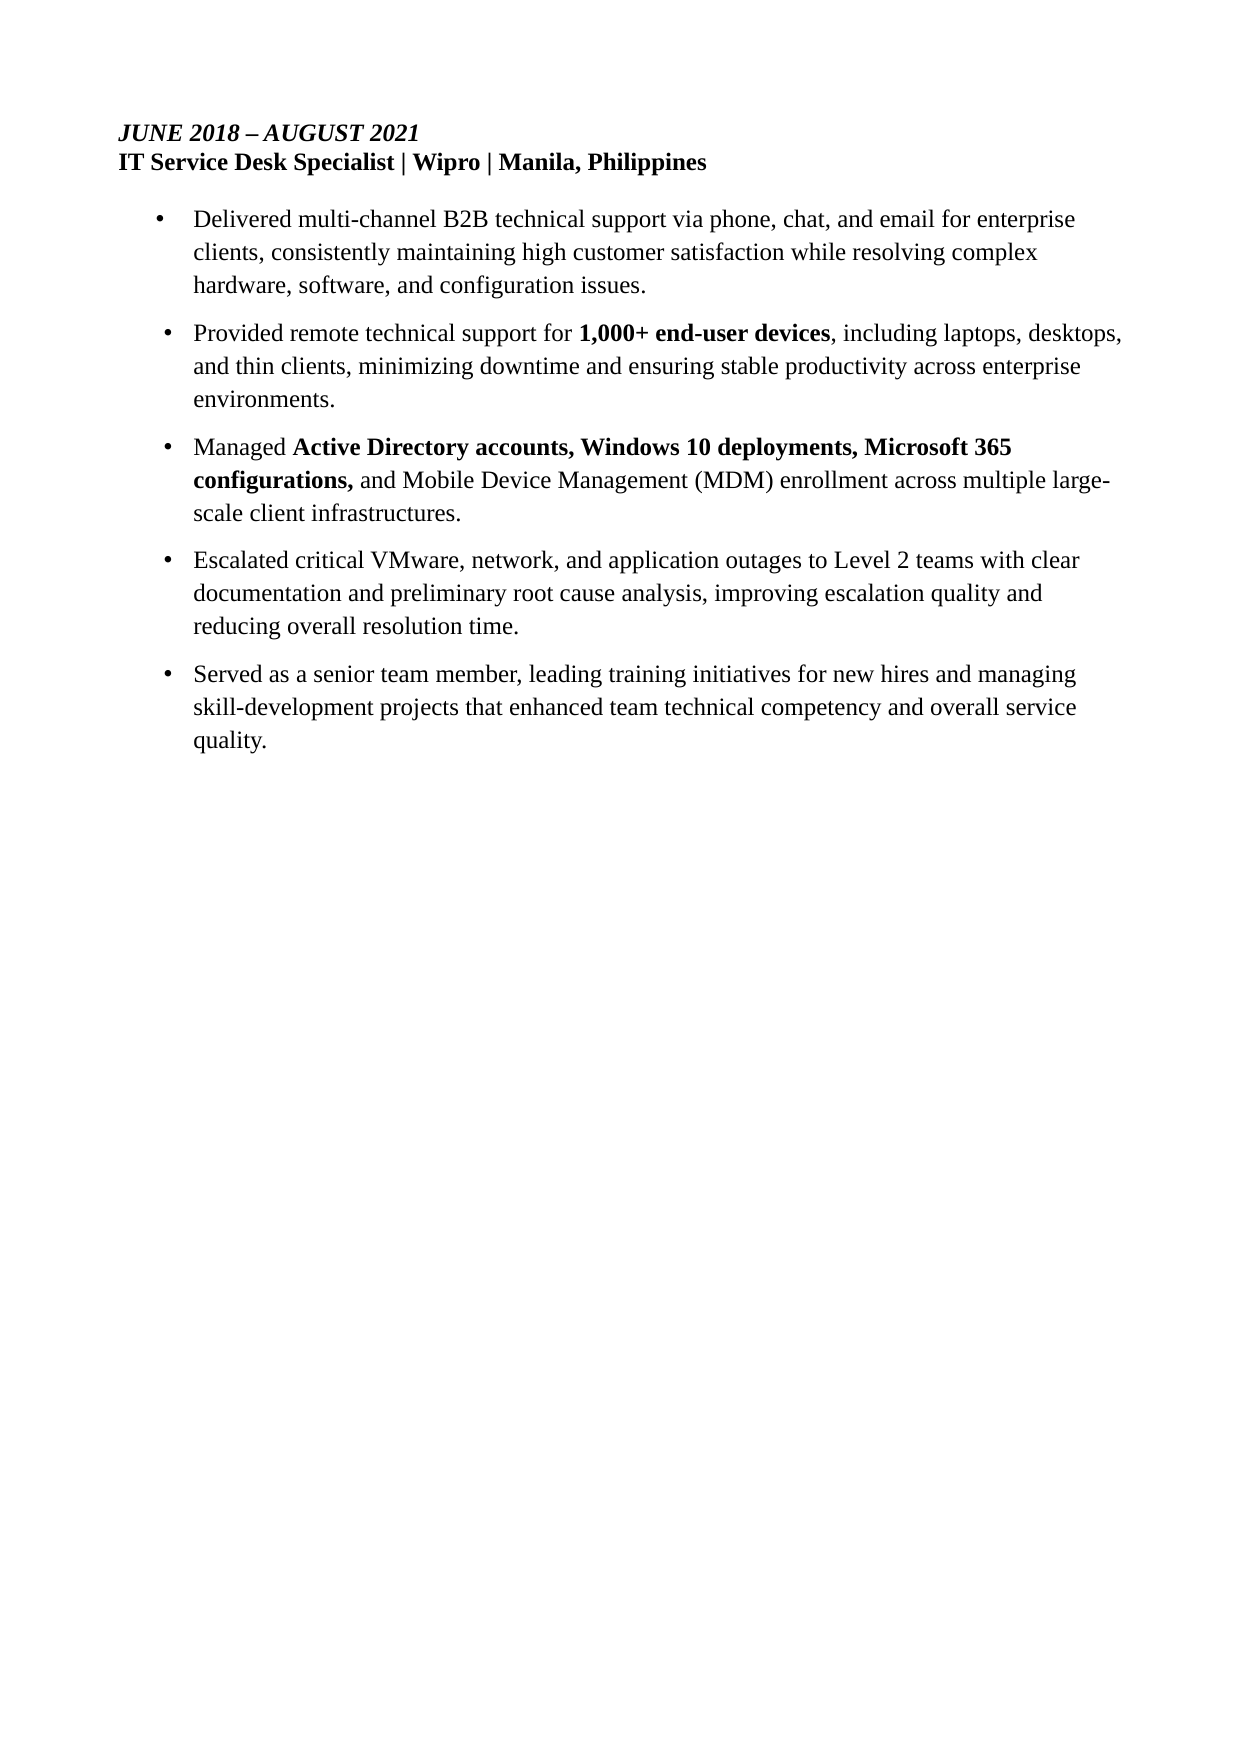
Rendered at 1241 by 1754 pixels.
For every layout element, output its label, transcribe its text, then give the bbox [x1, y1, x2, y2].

text IT Service Desk Specialist | Wipro | Manila, Philippines [118, 147, 1122, 176]
list Delivered multi-channel B2B technical support via phone, chat, and email for enterprise clients, consistently maintaining high customer satisfaction while resolving complex hardware, software, and configuration issues. [156, 204, 1122, 299]
text JUNE 2018 – AUGUST 2021 [118, 118, 1122, 147]
text  [118, 176, 1122, 204]
list Managed Active Directory accounts, Windows 10 deployments, Microsoft 365 configurations, and Mobile Device Management (MDM) enrollment across multiple large-scale client infrastructures. [164, 432, 1122, 526]
list Provided remote technical support for 1,000+ end-user devices, including laptops, desktops, and thin clients, minimizing downtime and ensuring stable productivity across enterprise environments. [164, 318, 1122, 413]
list Escalated critical VMware, network, and application outages to Level 2 teams with clear documentation and preliminary root cause analysis, improving escalation quality and reducing overall resolution time. [164, 545, 1122, 640]
list Served as a senior team member, leading training initiatives for new hires and managing skill-development projects that enhanced team technical competency and overall service quality. [164, 659, 1122, 754]
